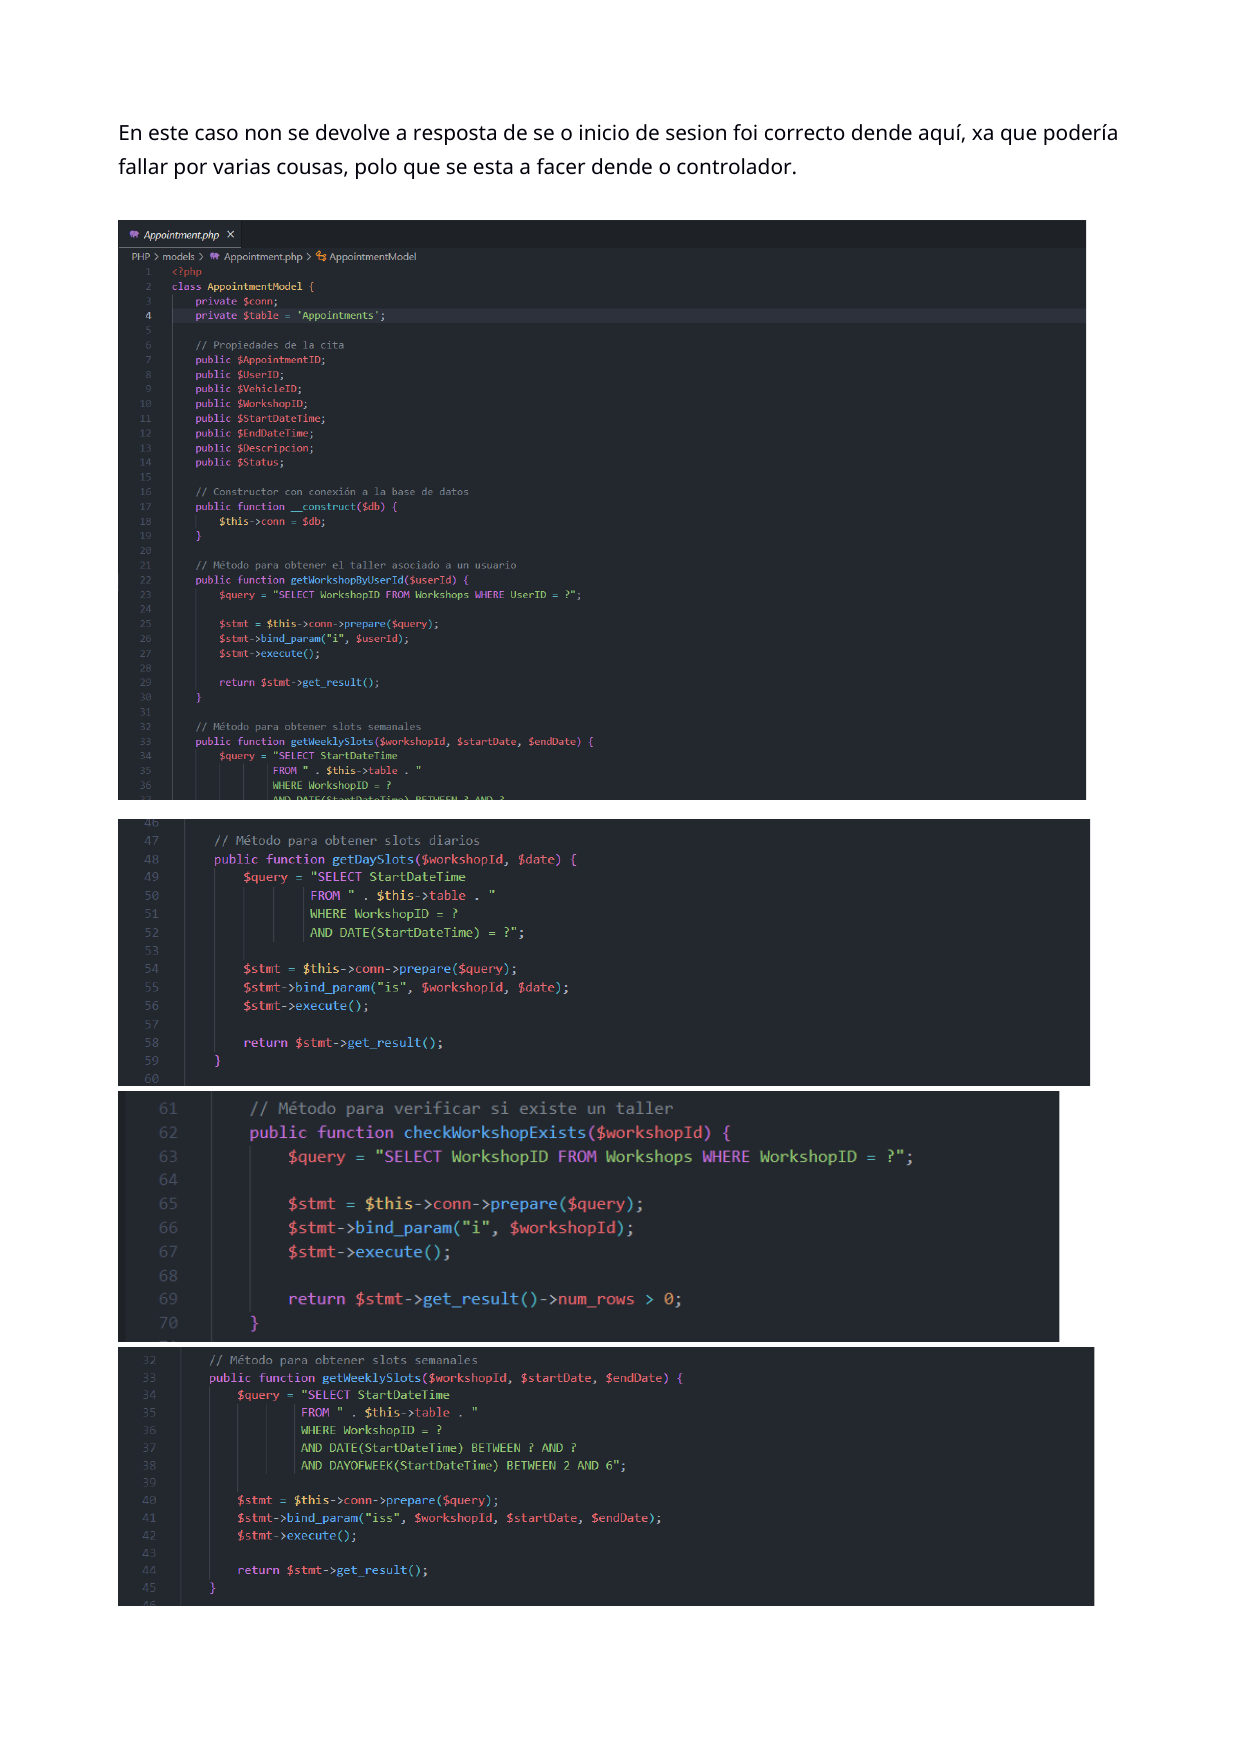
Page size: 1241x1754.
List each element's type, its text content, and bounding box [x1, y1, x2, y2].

picture [118, 220, 1087, 800]
picture [118, 1091, 1060, 1342]
picture [118, 819, 1091, 1086]
picture [118, 1347, 1095, 1606]
text En este caso non se devolve a resposta de se o inicio de sesion foi correcto dende aquí, xa que podería fallar por varias cousas, polo que se esta a facer dende o controlador. [118, 118, 1152, 799]
